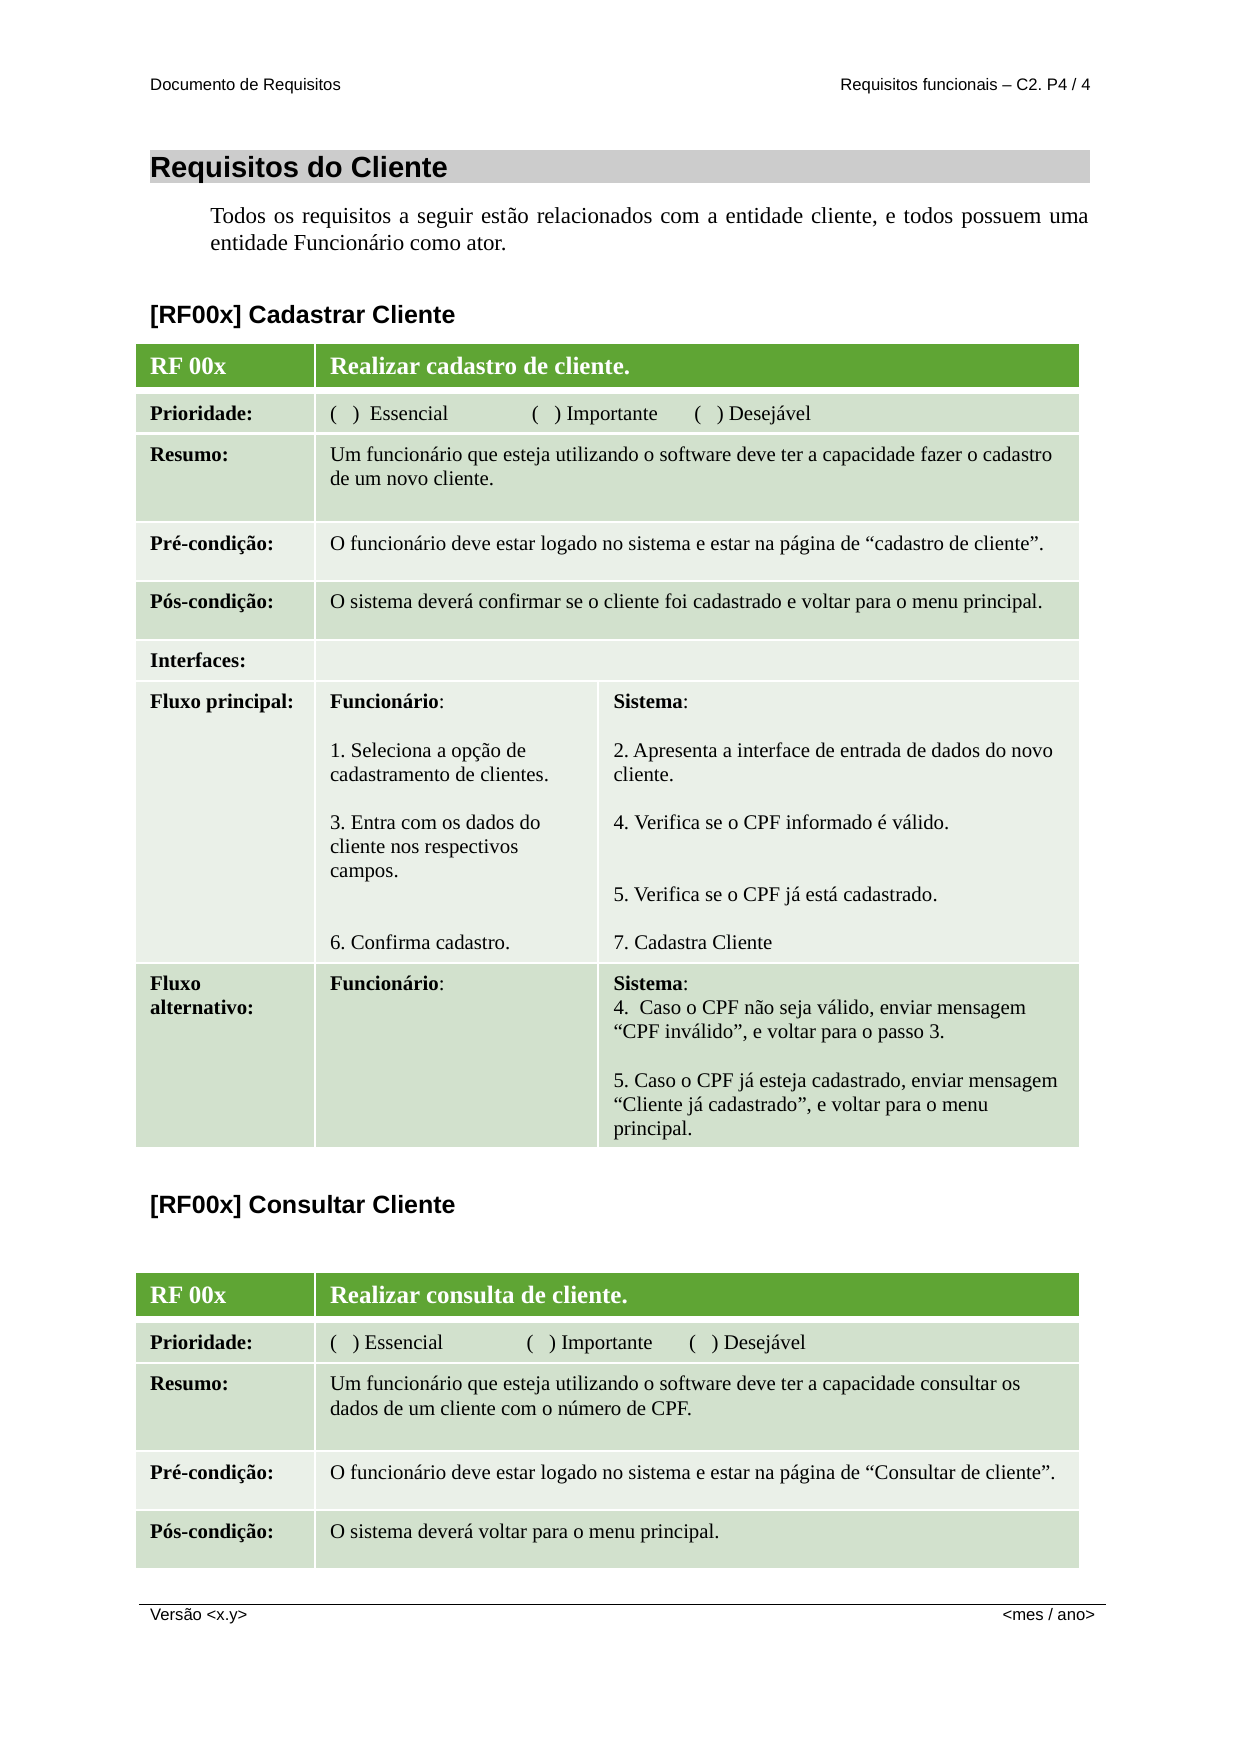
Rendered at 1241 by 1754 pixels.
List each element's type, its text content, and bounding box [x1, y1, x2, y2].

table_cell Resumo: [136, 1364, 314, 1450]
table_cell Resumo: [136, 435, 314, 521]
table_cell [316, 641, 1079, 680]
table_header RF 00x [136, 344, 314, 387]
table_cell Interfaces: [136, 641, 314, 680]
table_header RF 00x [136, 1273, 314, 1316]
table_header Realizar consulta de cliente. [316, 1273, 1079, 1316]
table_header Realizar cadastro de cliente. [316, 344, 1079, 387]
table_cell O funcionário deve estar logado no sistema e estar na página de “Consultar de cliente”. [316, 1452, 1079, 1509]
table_cell Pré-condição: [136, 1452, 314, 1509]
table_cell Fluxo alternativo: [136, 964, 314, 1147]
table_cell Sistema: 2. Apresenta a interface de entrada de dados do novo cliente. 4. Verifica se o CPF informado é válido. 5. Verifica se o CPF já está cadastrado. 7. Cadastra Cliente [599, 682, 1079, 962]
text Todos os requisitos a seguir estão relacionados com a entidade cliente, e todos possuem uma entidade Funcionário como ator. [210, 202, 1090, 255]
table_cell Prioridade: [136, 1323, 314, 1362]
table_cell Pós-condição: [136, 582, 314, 639]
text [RF00x] Cadastrar Cliente [150, 300, 1090, 329]
table_cell Pós-condição: [136, 1511, 314, 1568]
table_cell O sistema deverá confirmar se o cliente foi cadastrado e voltar para o menu principal. [316, 582, 1079, 639]
subtitle Requisitos do Cliente [150, 150, 1090, 183]
table_cell Fluxo principal: [136, 682, 314, 962]
text [RF00x] Consultar Cliente [150, 1191, 1090, 1219]
table_cell Um funcionário que esteja utilizando o software deve ter a capacidade fazer o cadastro de um novo cliente. [316, 435, 1079, 521]
table_cell Sistema: 4. Caso o CPF não seja válido, enviar mensagem “CPF inválido”, e voltar para o passo 3. 5. Caso o CPF já esteja cadastrado, enviar mensagem “Cliente já cadastrado”, e voltar para o menu principal. [599, 964, 1079, 1147]
table_cell Funcionário: 1. Seleciona a opção de cadastramento de clientes. 3. Entra com os dados do cliente nos respectivos campos. 6. Confirma cadastro. [316, 682, 597, 962]
table_cell Prioridade: [136, 394, 314, 432]
table_cell Pré-condição: [136, 523, 314, 580]
table_cell Um funcionário que esteja utilizando o software deve ter a capacidade consultar os dados de um cliente com o número de CPF. [316, 1364, 1079, 1450]
table_cell ( ) Essencial ( ) Importante ( ) Desejável [316, 394, 1079, 432]
table_cell O sistema deverá voltar para o menu principal. [316, 1511, 1079, 1568]
table_cell Funcionário: [316, 964, 597, 1147]
table_cell O funcionário deve estar logado no sistema e estar na página de “cadastro de cliente”. [316, 523, 1079, 580]
table_cell ( ) Essencial ( ) Importante ( ) Desejável [316, 1323, 1079, 1362]
